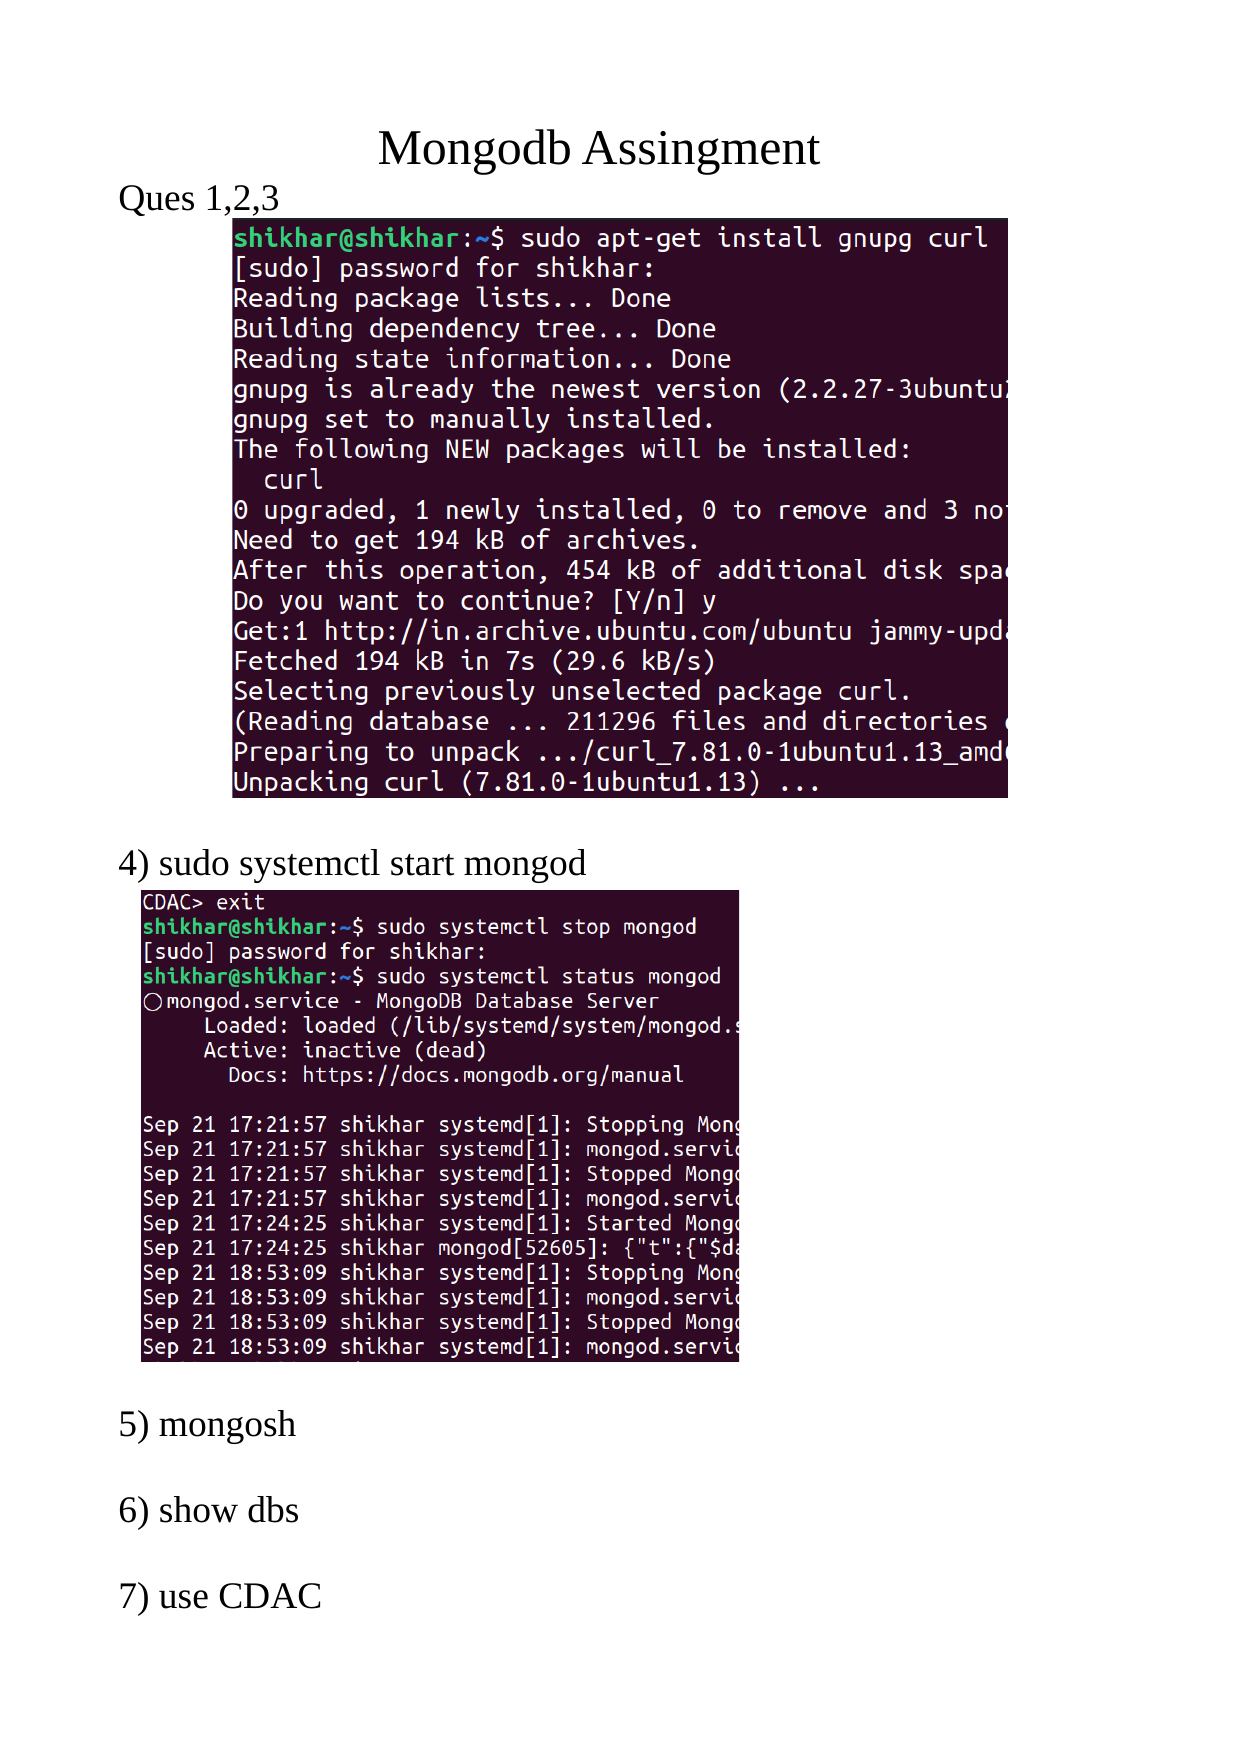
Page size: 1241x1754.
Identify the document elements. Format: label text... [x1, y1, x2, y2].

picture [141, 890, 740, 1362]
text Mongodb Assingment [118, 118, 1122, 176]
text 6) show dbs [118, 1487, 1122, 1531]
text 7) use CDAC [118, 1574, 1122, 1617]
text 4) sudo systemctl start mongod [118, 841, 1122, 884]
picture [232, 218, 1008, 798]
text 5) mongosh [118, 1401, 1122, 1444]
text Ques 1,2,3 [118, 176, 1122, 219]
